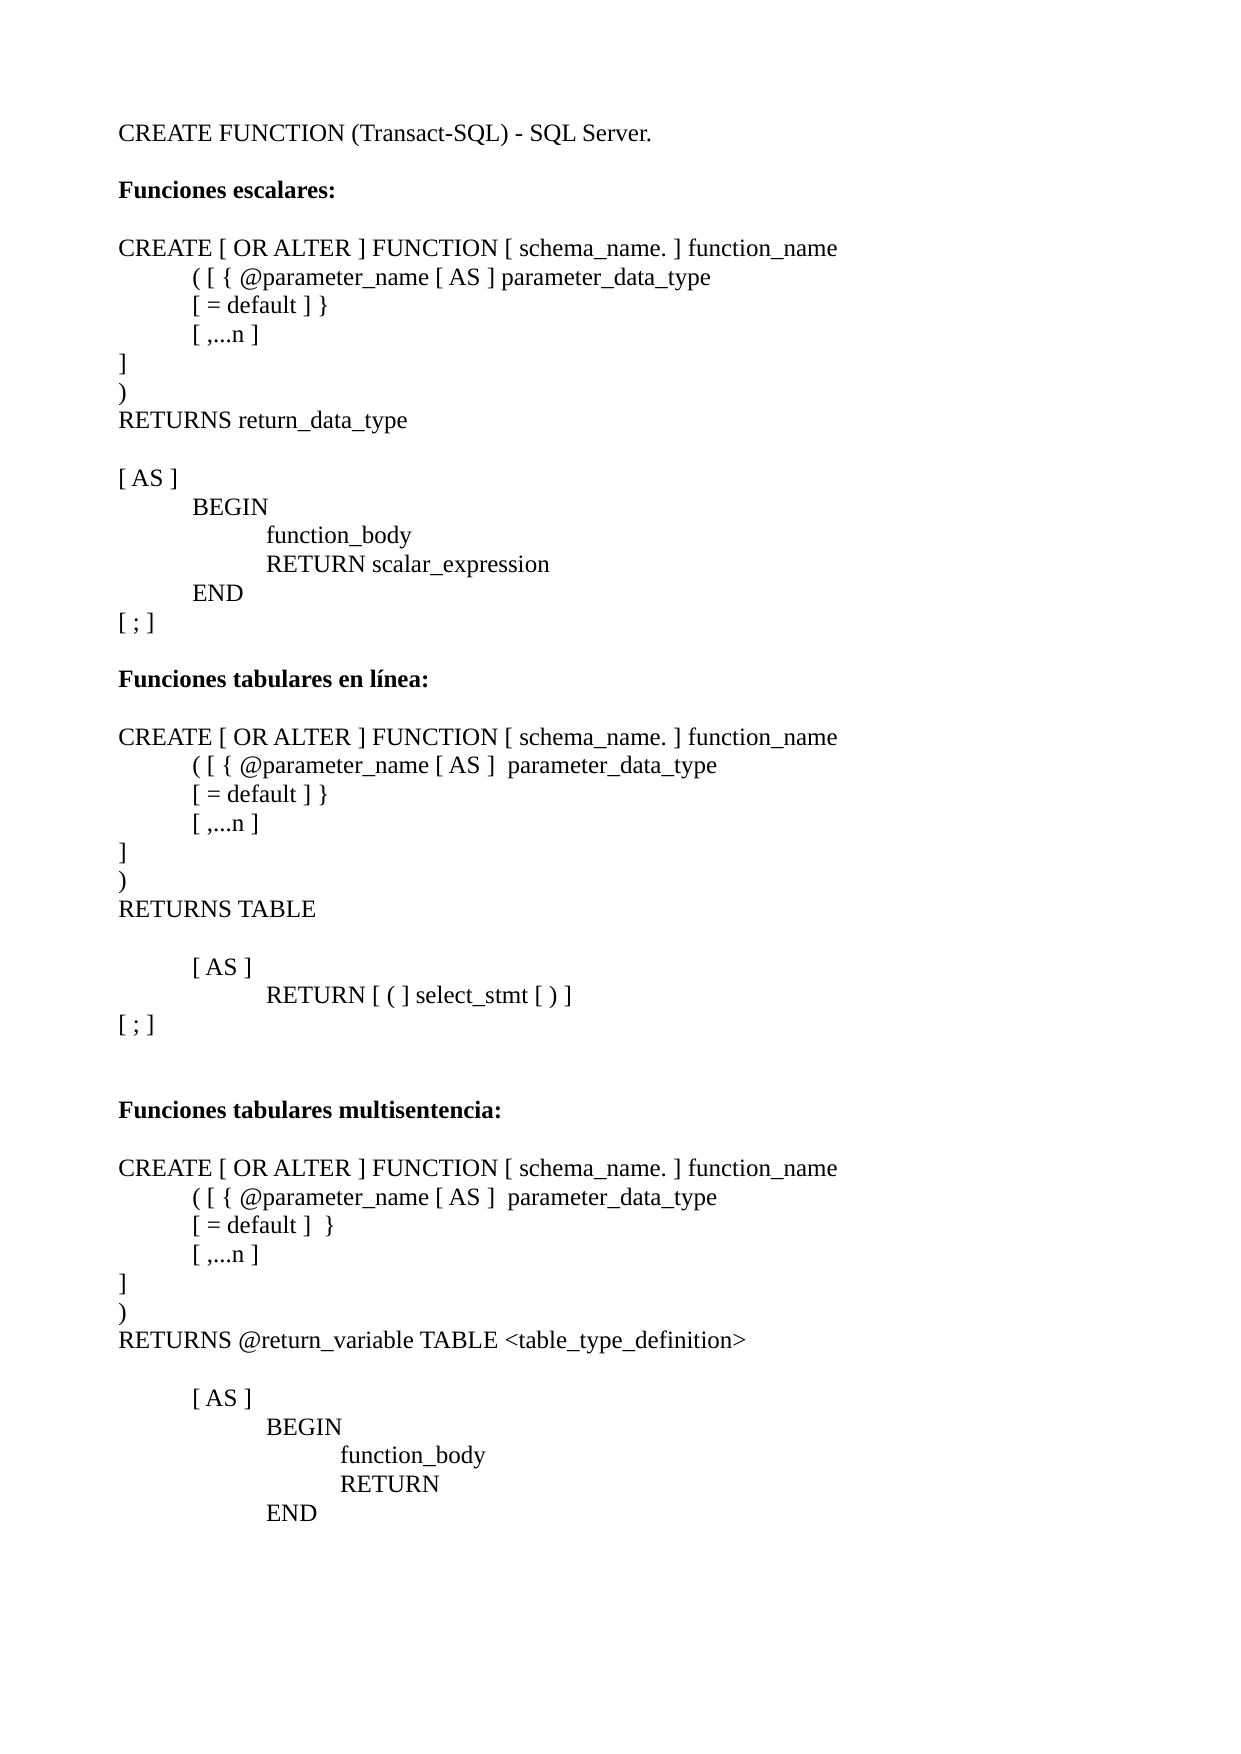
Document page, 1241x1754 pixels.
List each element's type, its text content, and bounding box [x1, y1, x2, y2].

text [ ; ] [118, 607, 1122, 636]
text Funciones tabulares en línea: [118, 664, 1122, 693]
text END [118, 578, 1122, 607]
text ( [ { @parameter_name [ AS ] parameter_data_type [118, 1182, 1122, 1211]
text Funciones escalares: [118, 176, 1122, 204]
text ( [ { @parameter_name [ AS ] parameter_data_type [118, 262, 1122, 291]
text RETURN scalar_expression [118, 549, 1122, 578]
text [ = default ] } [118, 291, 1122, 319]
text END [118, 1498, 1122, 1527]
text ] [118, 348, 1122, 377]
text RETURN [118, 1469, 1122, 1498]
text [ = default ] } [118, 1211, 1122, 1239]
text [ AS ] [118, 1383, 1122, 1412]
text RETURN [ ( ] select_stmt [ ) ] [118, 981, 1122, 1009]
text CREATE FUNCTION (Transact-SQL) - SQL Server. [118, 118, 1122, 147]
text [ ,...n ] [118, 319, 1122, 348]
text ) [118, 377, 1122, 406]
text [ AS ] [118, 463, 1122, 492]
text [ ,...n ] [118, 808, 1122, 837]
text Funciones tabulares multisentencia: [118, 1096, 1122, 1124]
text RETURNS TABLE [118, 894, 1122, 923]
text [ ,...n ] [118, 1239, 1122, 1268]
text function_body [118, 521, 1122, 549]
text ] [118, 1268, 1122, 1297]
text CREATE [ OR ALTER ] FUNCTION [ schema_name. ] function_name [118, 233, 1122, 262]
text [ = default ] } [118, 779, 1122, 808]
text ] [118, 837, 1122, 866]
text [ AS ] [118, 952, 1122, 981]
text RETURNS return_data_type [118, 406, 1122, 434]
text CREATE [ OR ALTER ] FUNCTION [ schema_name. ] function_name [118, 722, 1122, 751]
text RETURNS @return_variable TABLE <table_type_definition> [118, 1326, 1122, 1354]
text function_body [118, 1441, 1122, 1469]
text ( [ { @parameter_name [ AS ] parameter_data_type [118, 751, 1122, 779]
text ) [118, 866, 1122, 894]
text BEGIN [118, 492, 1122, 521]
text [ ; ] [118, 1009, 1122, 1038]
text CREATE [ OR ALTER ] FUNCTION [ schema_name. ] function_name [118, 1153, 1122, 1182]
text ) [118, 1297, 1122, 1326]
text BEGIN [118, 1412, 1122, 1441]
